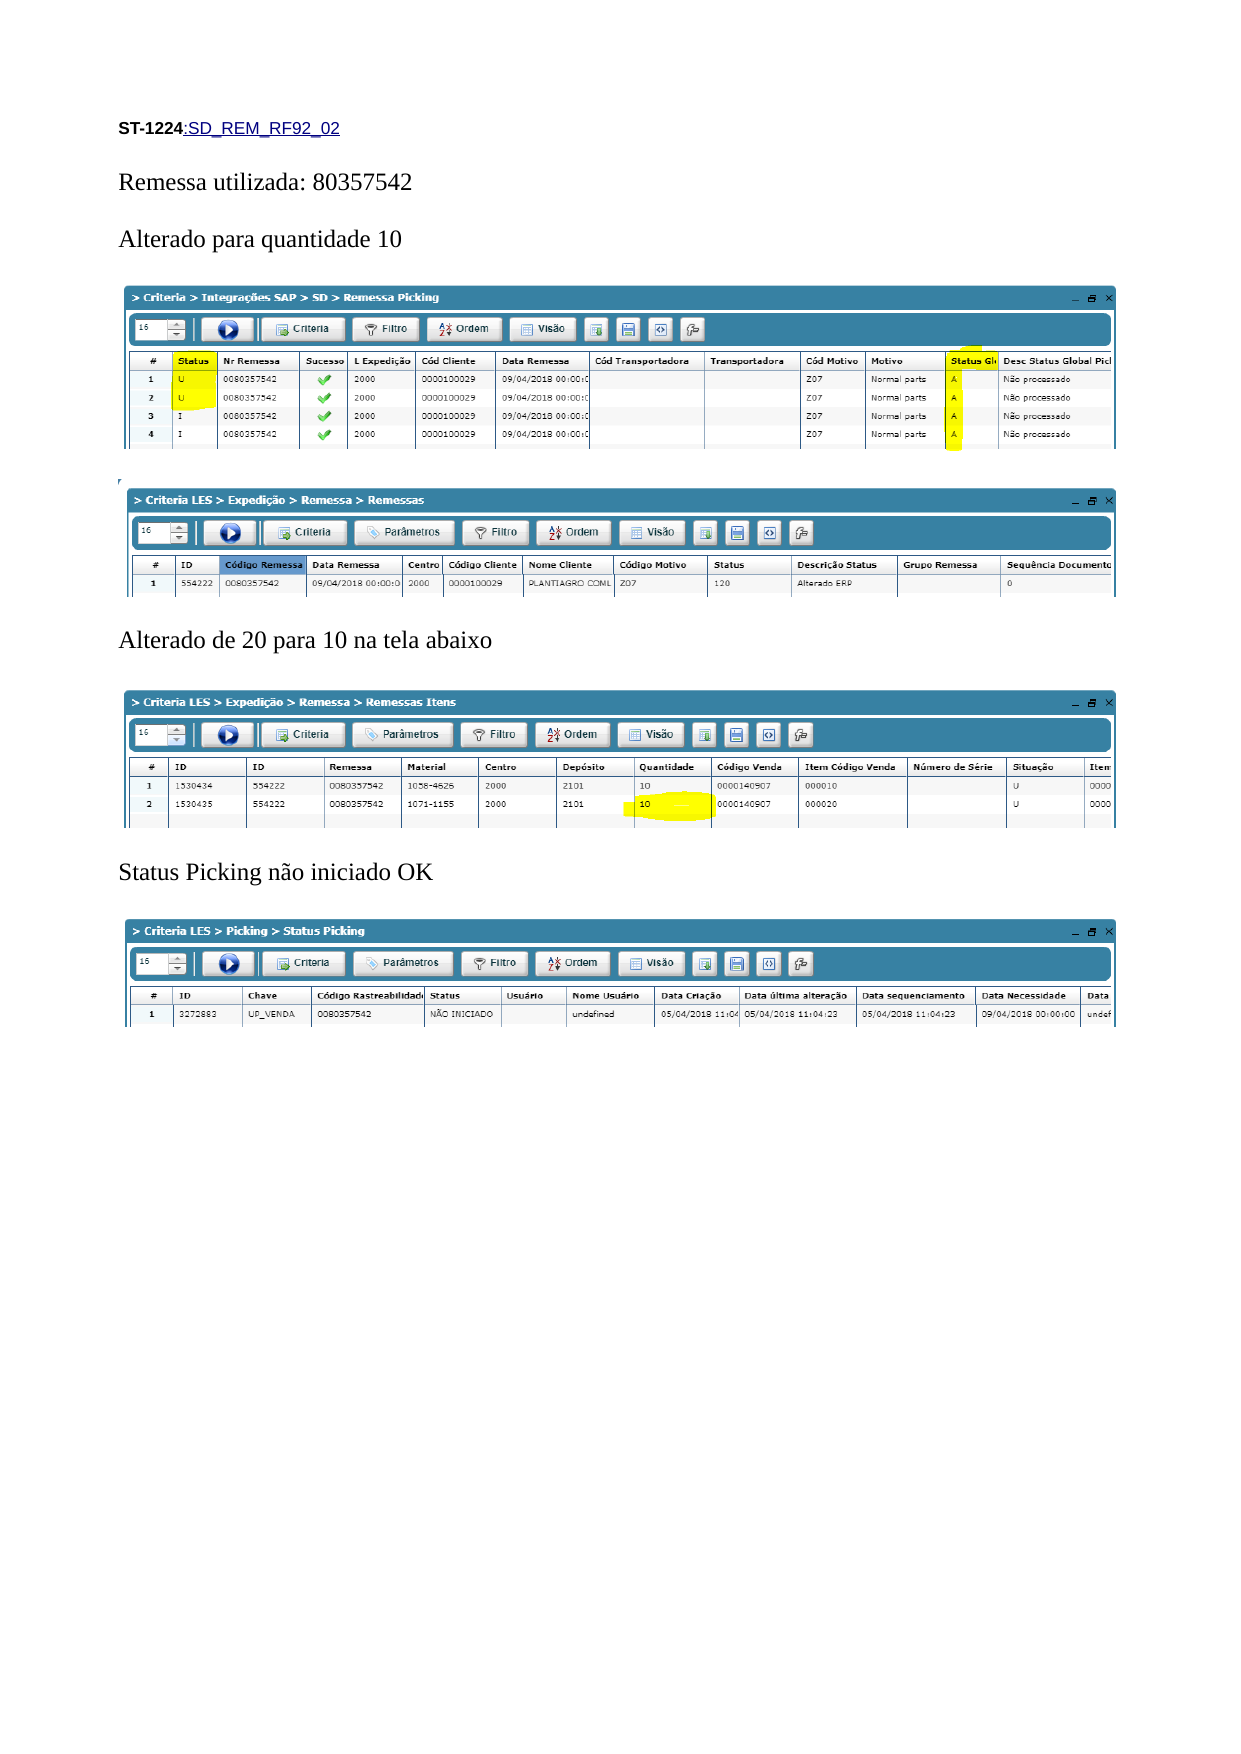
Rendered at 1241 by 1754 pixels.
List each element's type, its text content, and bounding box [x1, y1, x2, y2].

text Status Picking não iniciado OK [118, 857, 1122, 886]
picture [118, 682, 1123, 828]
text Alterado de 20 para 10 na tela abaixo [118, 625, 1122, 654]
picture [118, 479, 1123, 597]
text ST-1224:SD_REM_RF92_02 [118, 118, 1122, 138]
picture [118, 914, 1123, 1027]
text Remessa utilizada: 80357542 [118, 167, 1122, 195]
picture [118, 281, 1123, 451]
text Alterado para quantidade 10 [118, 224, 1122, 253]
